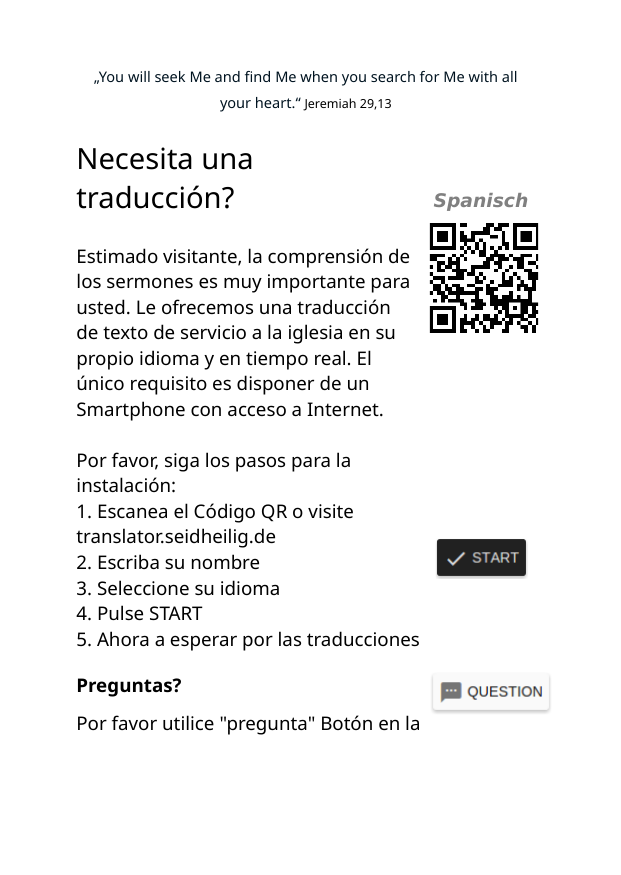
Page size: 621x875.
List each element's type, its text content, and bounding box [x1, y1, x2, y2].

text Estimado visitante, la comprensión de los sermones es muy importante para usted. Le ofrecemos una traducción de texto de servicio a la iglesia en su propio idioma y en tiempo real. El único requisito es disponer de un Smartphone con acceso a Internet. Por favor, siga los pasos para la instalación: [76, 217, 451, 498]
text 5. Ahora a esperar por las traducciones [76, 626, 451, 651]
picture [435, 536, 529, 579]
text 1. Escanea el Código QR o visite translator.seidheilig.de [76, 498, 451, 549]
text 2. Escriba su nombre [76, 549, 435, 575]
text 3. Seleccione su idioma [76, 575, 451, 600]
picture [425, 670, 553, 715]
text 4. Pulse START [76, 600, 451, 626]
text „You will seek Me and find Me when you search for Me with all your heart.“ Jeremiah 29,13 [76, 62, 535, 138]
text Spanisch [416, 190, 547, 356]
text Necesita una traducción? [76, 138, 547, 217]
text Por favor utilice "pregunta" Botón en la [76, 710, 535, 736]
subtitle Preguntas? [76, 672, 425, 698]
picture [429, 223, 539, 334]
